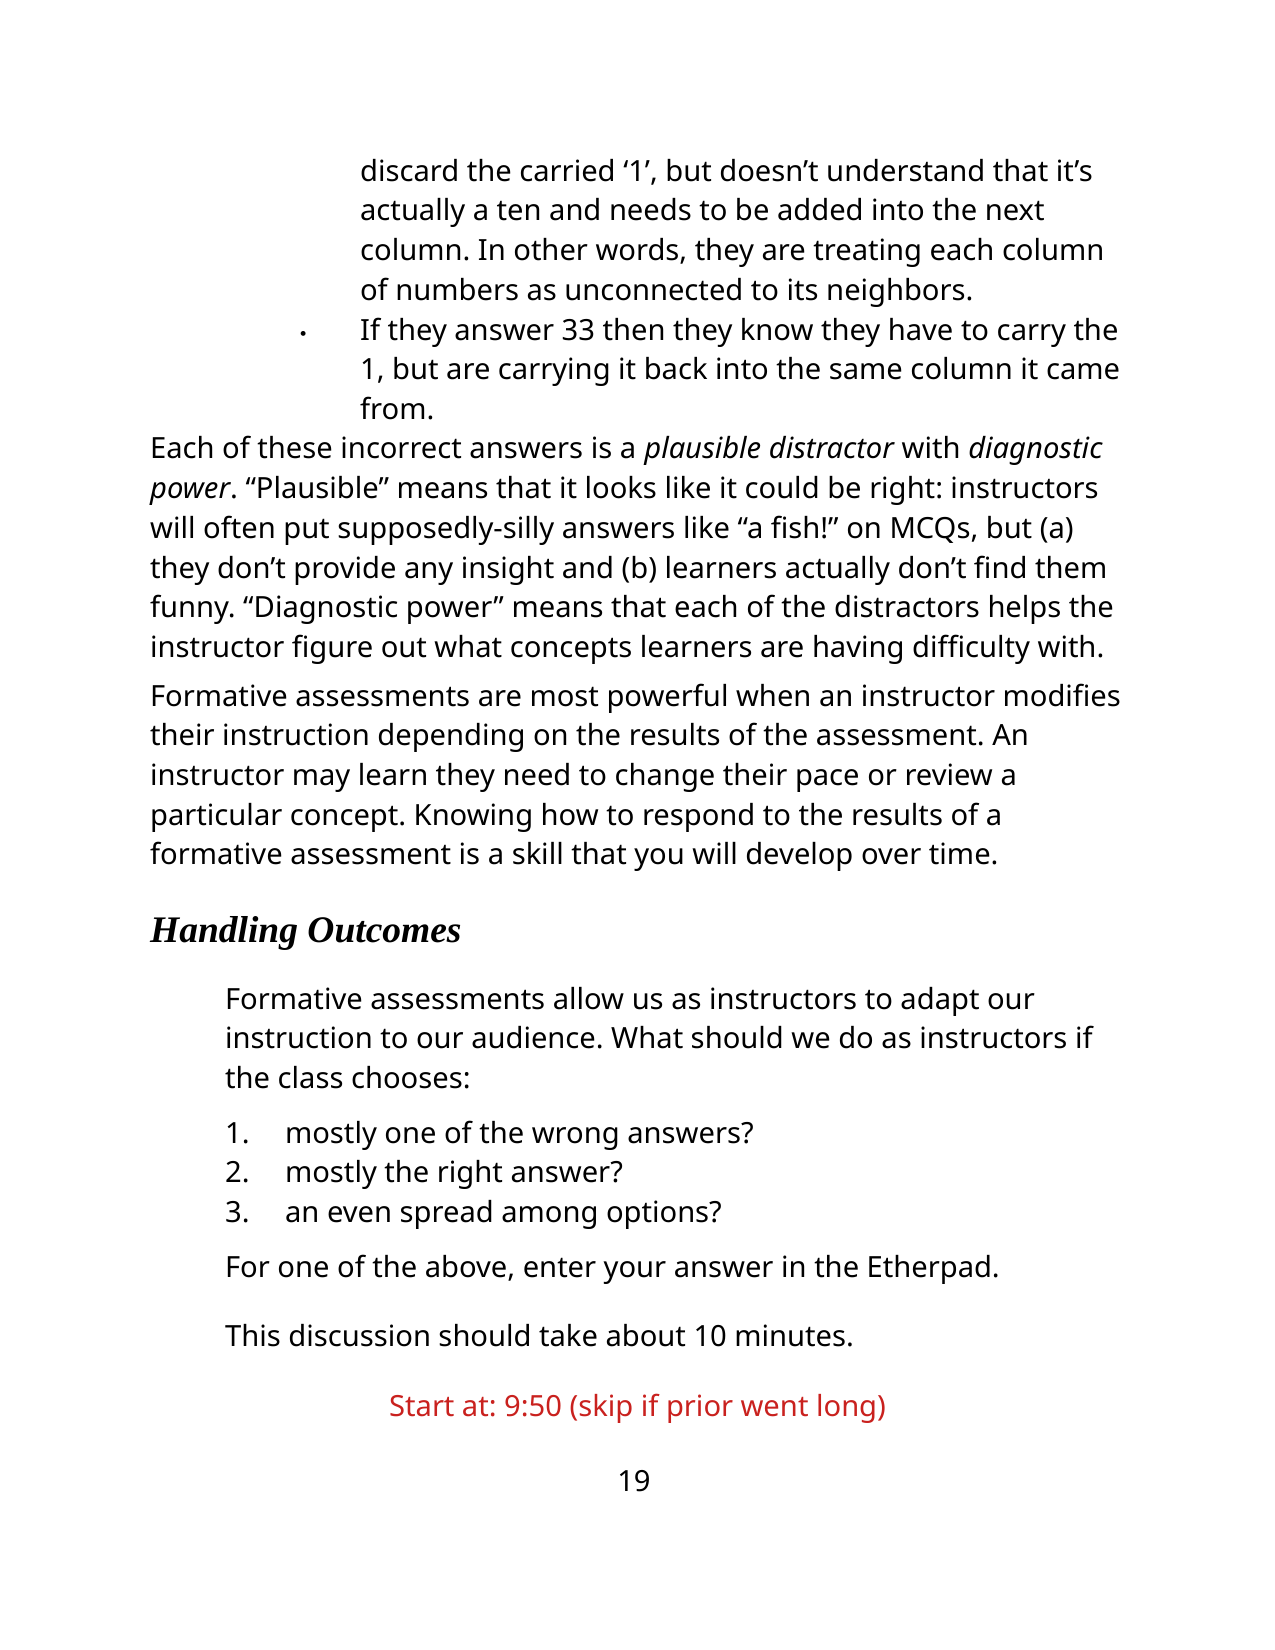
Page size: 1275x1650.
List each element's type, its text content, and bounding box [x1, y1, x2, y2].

list discard the carried ‘1’, but doesn’t understand that it’s actually a ten and needs to be added into the next column. In other words, they are treating each column of numbers as unconnected to its neighbors. [300, 150, 1125, 309]
list mostly the right answer? [225, 1152, 1125, 1191]
text Formative assessments are most powerful when an instructor modifies their instruction depending on the results of the assessment. An instructor may learn they need to change their pace or review a particular concept. Knowing how to respond to the results of a formative assessment is a skill that you will develop over time. [150, 675, 1125, 873]
list If they answer 33 then they know they have to carry the 1, but are carrying it back into the same column it came from. [300, 309, 1125, 428]
text Formative assessments allow us as instructors to adapt our instruction to our audience. What should we do as instructors if the class chooses: [225, 978, 1125, 1097]
subtitle Handling Outcomes [150, 907, 1125, 950]
list mostly one of the wrong answers? [225, 1112, 1125, 1152]
list an even spread among options? [225, 1191, 1125, 1231]
text For one of the above, enter your answer in the Etherpad. [225, 1246, 1125, 1286]
text Each of these incorrect answers is a plausible distractor with diagnostic power. “Plausible” means that it looks like it could be right: instructors will often put supposedly-silly answers like “a fish!” on MCQs, but (a) they don’t provide any insight and (b) learners actually don’t find them funny. “Diagnostic power” means that each of the distractors helps the instructor figure out what concepts learners are having difficulty with. [150, 428, 1125, 666]
text Start at: 9:50 (skip if prior went long) [150, 1385, 1125, 1425]
text This discussion should take about 10 minutes. [225, 1316, 1125, 1355]
